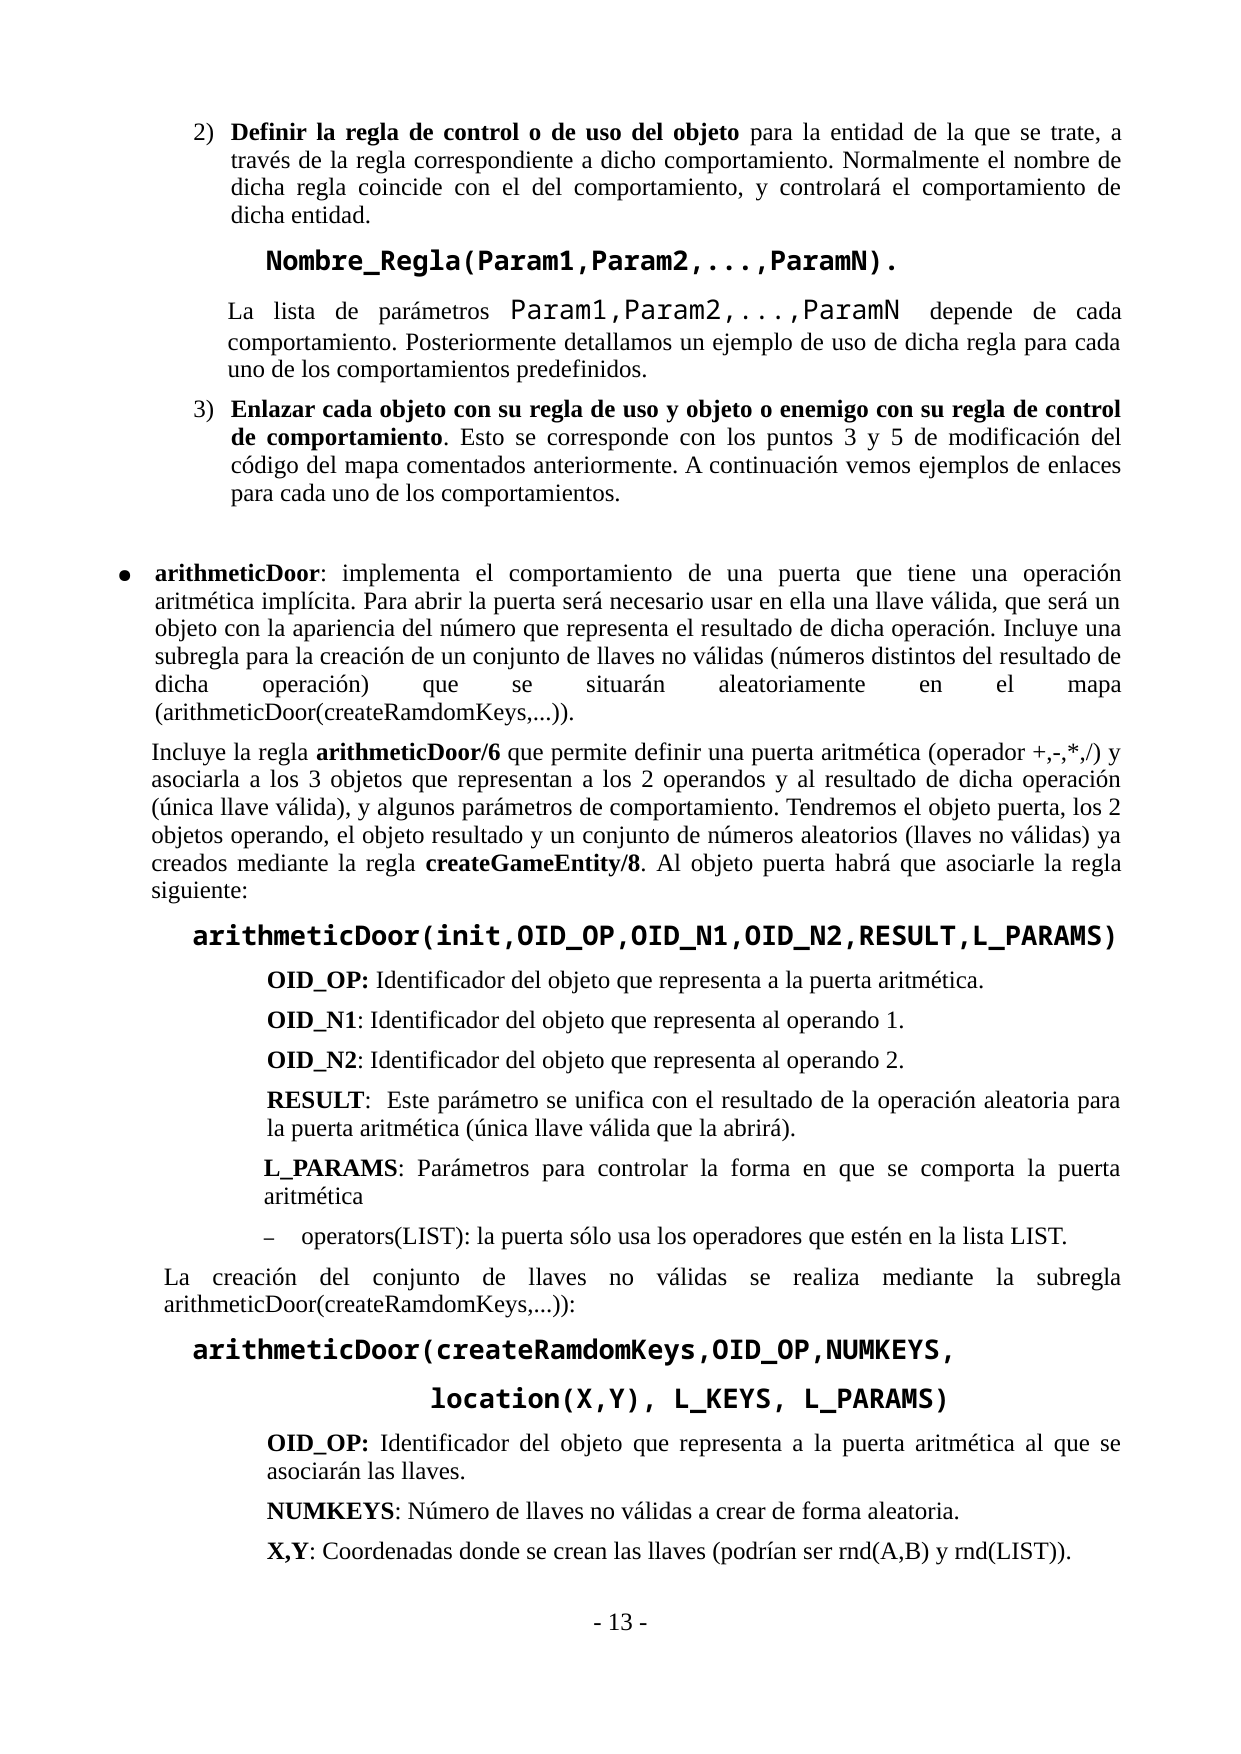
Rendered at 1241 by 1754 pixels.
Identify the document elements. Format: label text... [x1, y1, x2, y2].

text Incluye la regla arithmeticDoor/6 que permite definir una puerta aritmética (operador +,-,*,/) y asociarla a los 3 objetos que representan a los 2 operandos y al resultado de dicha operación (única llave válida), y algunos parámetros de comportamiento. Tendremos el objeto puerta, los 2 objetos operando, el objeto resultado y un conjunto de números aleatorios (llaves no válidas) ya creados mediante la regla createGameEntity/8. Al objeto puerta habrá que asociarle la regla siguiente: [151, 738, 1122, 904]
text Nombre_Regla(Param1,Param2,...,ParamN). [118, 241, 1122, 278]
text location(X,Y), L_KEYS, L_PARAMS) [118, 1380, 1122, 1417]
text arithmeticDoor(init,OID_OP,OID_N1,OID_N2,RESULT,L_PARAMS) [118, 917, 1122, 953]
text La lista de parámetros Param1,Param2,...,ParamN depende de cada comportamiento. Posteriormente detallamos un ejemplo de uso de dicha regla para cada uno de los comportamientos predefinidos. [227, 291, 1122, 383]
list operators(LIST): la puerta sólo usa los operadores que estén en la lista LIST. [263, 1222, 1122, 1250]
text NUMKEYS: Número de llaves no válidas a crear de forma aleatoria. [267, 1497, 1122, 1525]
text X,Y: Coordenadas donde se crean las llaves (podrían ser rnd(A,B) y rnd(LIST)). [267, 1537, 1122, 1565]
list arithmeticDoor: implementa el comportamiento de una puerta que tiene una operación aritmética implícita. Para abrir la puerta será necesario usar en ella una llave válida, que será un objeto con la apariencia del número que representa el resultado de dicha operación. Incluye una subregla para la creación de un conjunto de llaves no válidas (números distintos del resultado de dicha operación) que se situarán aleatoriamente en el mapa (arithmeticDoor(createRamdomKeys,...)). [118, 559, 1122, 725]
text La creación del conjunto de llaves no válidas se realiza mediante la subregla arithmeticDoor(createRamdomKeys,...)): [162, 1263, 1122, 1318]
text L_PARAMS: Parámetros para controlar la forma en que se comporta la puerta aritmética [263, 1154, 1122, 1210]
list Definir la regla de control o de uso del objeto para la entidad de la que se trate, a través de la regla correspondiente a dicho comportamiento. Normalmente el nombre de dicha regla coincide con el del comportamiento, y controlará el comportamiento de dicha entidad. [193, 118, 1122, 229]
text RESULT: Este parámetro se unifica con el resultado de la operación aleatoria para la puerta aritmética (única llave válida que la abrirá). [267, 1087, 1122, 1142]
text OID_OP: Identificador del objeto que representa a la puerta aritmética. [267, 966, 1122, 994]
text OID_N2: Identificador del objeto que representa al operando 2. [267, 1046, 1122, 1074]
text OID_OP: Identificador del objeto que representa a la puerta aritmética al que se asociarán las llaves. [267, 1429, 1122, 1485]
text arithmeticDoor(createRamdomKeys,OID_OP,NUMKEYS, [118, 1331, 1122, 1367]
list Enlazar cada objeto con su regla de uso y objeto o enemigo con su regla de control de comportamiento. Esto se corresponde con los puntos 3 y 5 de modificación del código del mapa comentados anteriormente. A continuación vemos ejemplos de enlaces para cada uno de los comportamientos. [193, 396, 1122, 506]
text OID_N1: Identificador del objeto que representa al operando 1. [267, 1006, 1122, 1034]
